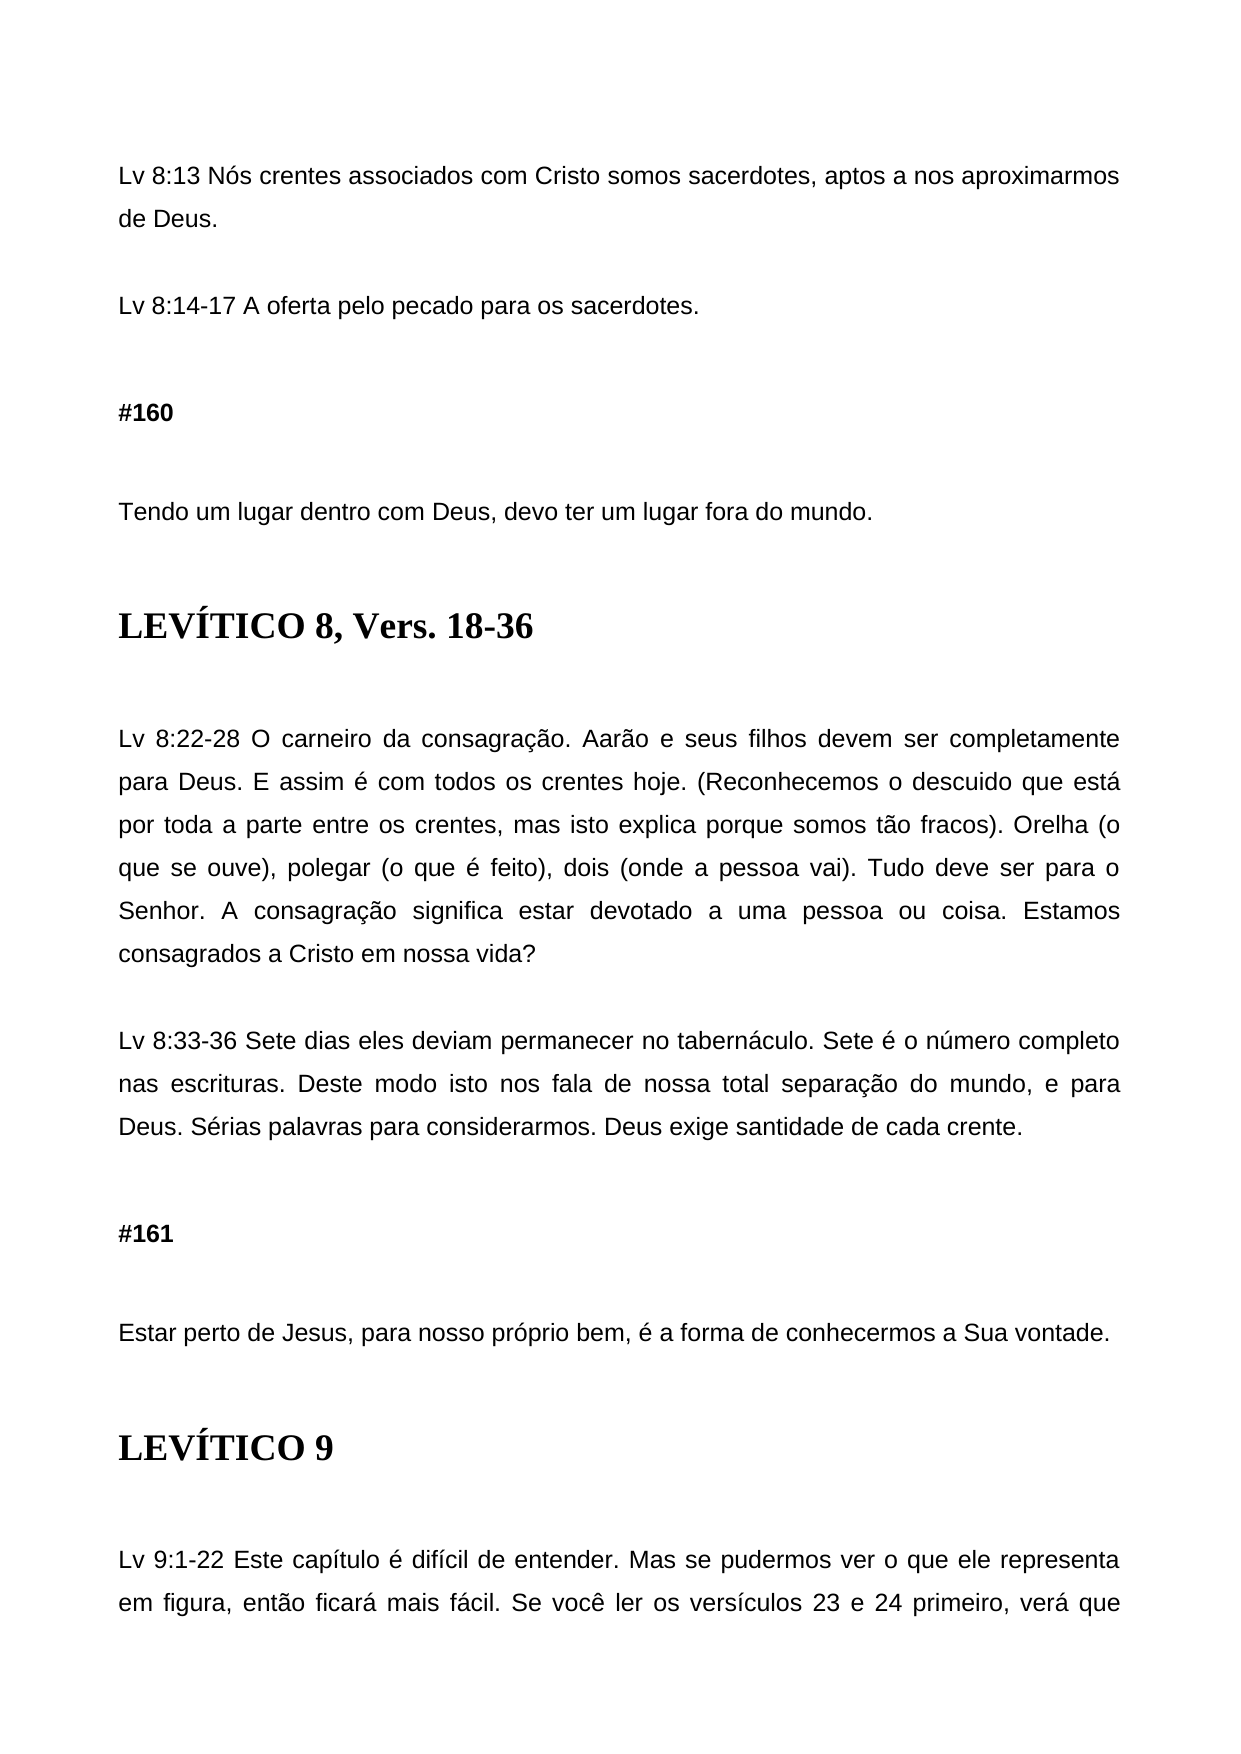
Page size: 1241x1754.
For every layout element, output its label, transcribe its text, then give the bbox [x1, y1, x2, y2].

text Estar perto de Jesus, para nosso próprio bem, é a forma de conhecermos a Sua vontade. [118, 1318, 1122, 1347]
text Lv 8:33-36 Sete dias eles deviam permanecer no tabernáculo. Sete é o número completo nas escrituras. Deste modo isto nos fala de nossa total separação do mundo, e para Deus. Sérias palavras para considerarmos. Deus exige santidade de cada crente. [118, 1026, 1122, 1141]
text Lv 8:13 Nós crentes associados com Cristo somos sacerdotes, aptos a nos aproximarmos de Deus. [118, 161, 1122, 233]
text Lv 8:22-28 O carneiro da consagração. Aarão e seus filhos devem ser completamente para Deus. E assim é com todos os crentes hoje. (Reconhecemos o descuido que está por toda a parte entre os crentes, mas isto explica porque somos tão fracos). Orelha (o que se ouve), polegar (o que é feito), dois (onde a pessoa vai). Tudo deve ser para o Senhor. A consagração significa estar devotado a uma pessoa ou coisa. Estamos consagrados a Cristo em nossa vida? [118, 724, 1122, 968]
text Lv 9:1-22 Este capítulo é difícil de entender. Mas se pudermos ver o que ele representa em figura, então ficará mais fácil. Se você ler os versículos 23 e 24 primeiro, verá que [118, 1545, 1122, 1617]
subtitle #160 [118, 398, 1122, 426]
subtitle LEVÍTICO 9 [118, 1425, 1122, 1468]
text Lv 8:14-17 A oferta pelo pecado para os sacerdotes. [118, 291, 1122, 319]
text Tendo um lugar dentro com Deus, devo ter um lugar fora do mundo. [118, 496, 1122, 525]
subtitle #161 [118, 1219, 1122, 1248]
subtitle LEVÍTICO 8, Vers. 18-36 [118, 603, 1122, 647]
